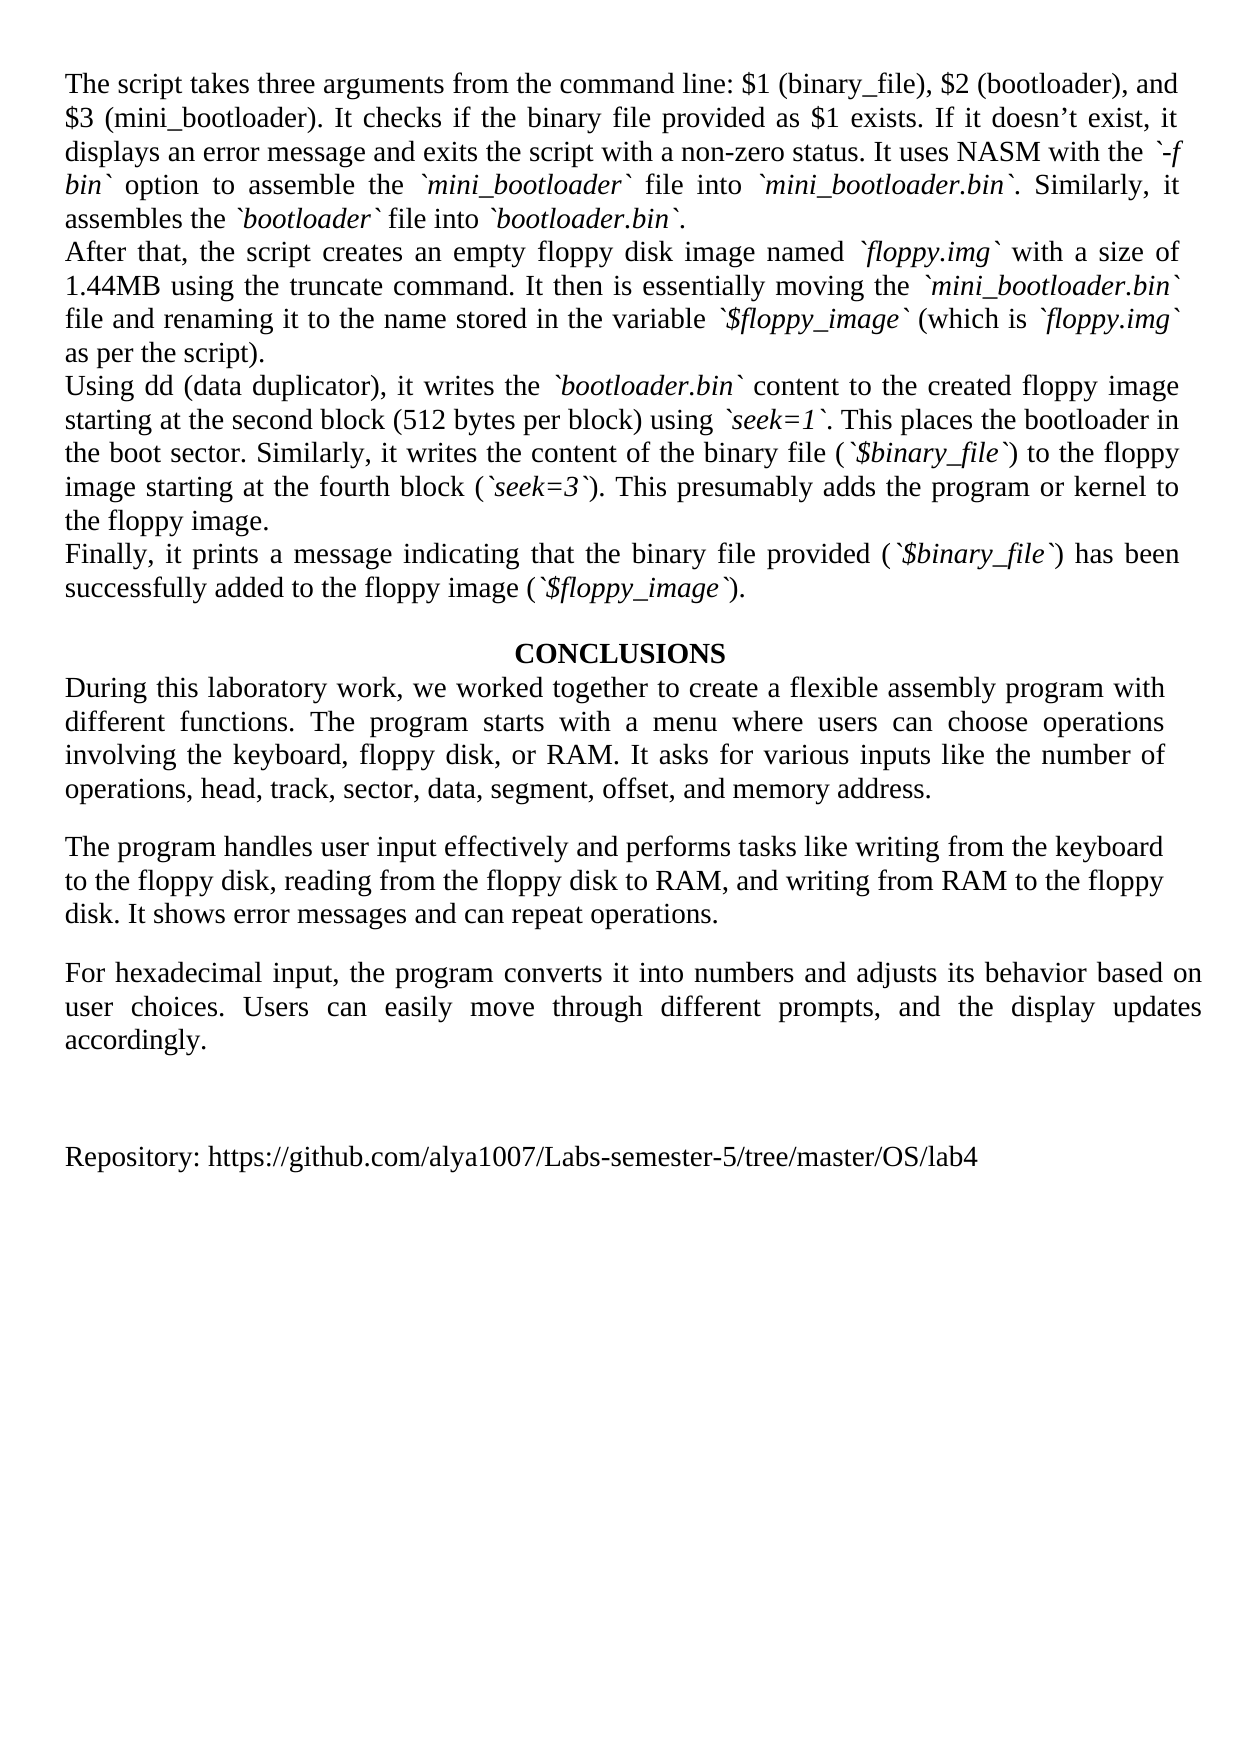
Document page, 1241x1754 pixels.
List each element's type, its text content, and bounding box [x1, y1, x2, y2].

text During this laboratory work, we worked together to create a flexible assembly program with different functions. The program starts with a menu where users can choose operations involving the keyboard, floppy disk, or RAM. It asks for various inputs like the number of operations, head, track, sector, data, segment, offset, and memory address. [64, 670, 1166, 804]
text Repository: https://github.com/alya1007/Labs-semester-5/tree/master/OS/lab4 [64, 1139, 1203, 1173]
text The script takes three arguments from the command line: $1 (binary_file), $2 (bootloader), and $3 (mini_bootloader). It checks if the binary file provided as $1 exists. If it doesn’t exist, it displays an error message and exits the script with a non-zero status. It uses NASM with the `-f bin` option to assemble the `mini_bootloader` file into `mini_bootloader.bin`. Similarly, it assembles the `bootloader` file into `bootloader.bin`. [64, 67, 1180, 234]
text The program handles user input effectively and performs tasks like writing from the keyboard to the floppy disk, reading from the floppy disk to RAM, and writing from RAM to the floppy disk. It shows error messages and can repeat operations. [64, 829, 1164, 930]
subtitle CONCLUSIONS [129, 636, 1111, 670]
text After that, the script creates an empty floppy disk image named `floppy.img` with a size of 1.44MB using the truncate command. It then is essentially moving the `mini_bootloader.bin` file and renaming it to the name stored in the variable `$floppy_image` (which is `floppy.img` as per the script). [64, 234, 1180, 368]
text Finally, it prints a message indicating that the binary file provided (`$binary_file`) has been successfully added to the floppy image (`$floppy_image`). [64, 536, 1180, 603]
text For hexadecimal input, the program converts it into numbers and adjusts its behavior based on user choices. Users can easily move through different prompts, and the display updates accordingly. [64, 955, 1203, 1056]
text Using dd (data duplicator), it writes the `bootloader.bin` content to the created floppy image starting at the second block (512 bytes per block) using `seek=1`. This places the bootloader in the boot sector. Similarly, it writes the content of the binary file (`$binary_file`) to the floppy image starting at the fourth block (`seek=3`). This presumably adds the program or kernel to the floppy image. [64, 368, 1180, 536]
